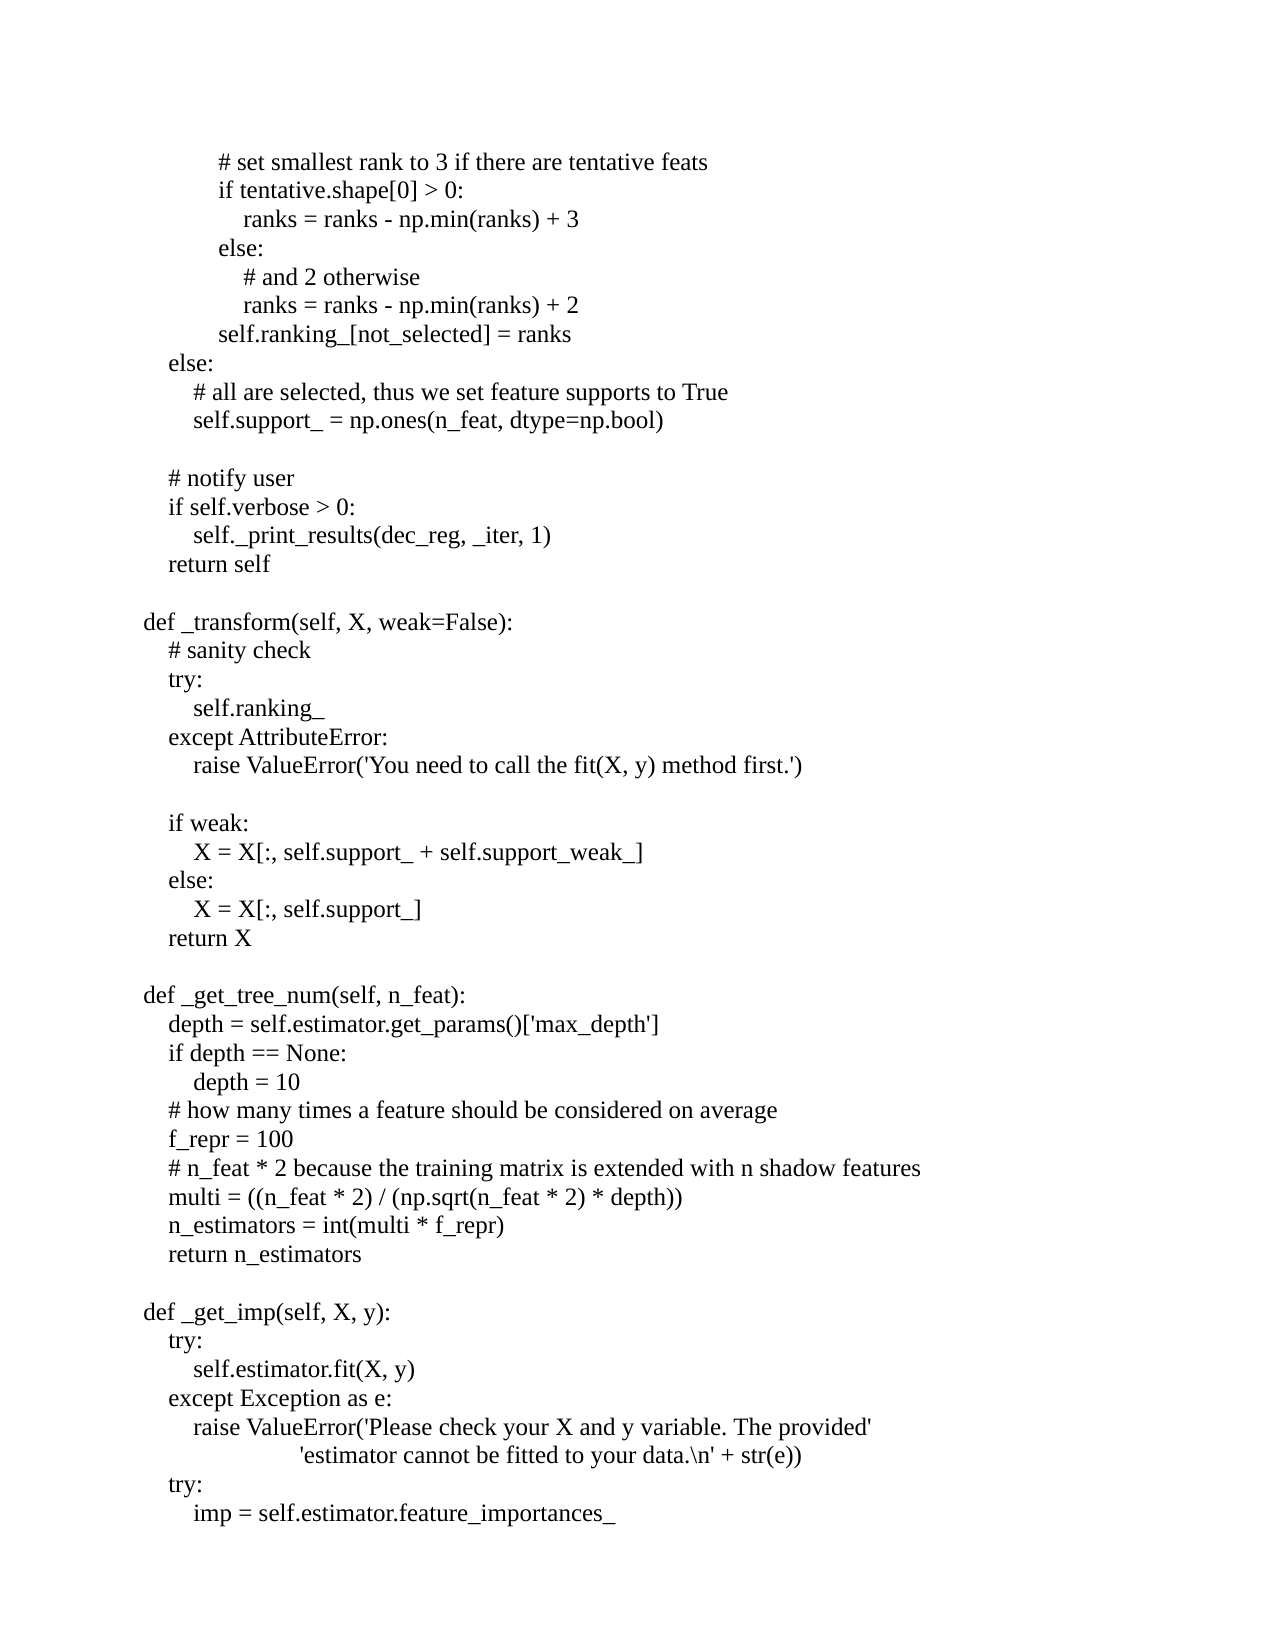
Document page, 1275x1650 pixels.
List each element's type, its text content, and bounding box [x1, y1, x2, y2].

text if tentative.shape[0] > 0: [118, 176, 1157, 204]
text if self.verbose > 0: [118, 492, 1157, 521]
text multi = ((n_feat * 2) / (np.sqrt(n_feat * 2) * depth)) [118, 1182, 1157, 1211]
text imp = self.estimator.feature_importances_ [118, 1498, 1157, 1527]
text # and 2 otherwise [118, 262, 1157, 291]
text return self [118, 549, 1157, 578]
text self.support_ = np.ones(n_feat, dtype=np.bool) [118, 406, 1157, 434]
text else: [118, 233, 1157, 262]
text # all are selected, thus we set feature supports to True [118, 377, 1157, 406]
text f_repr = 100 [118, 1124, 1157, 1153]
text # set smallest rank to 3 if there are tentative feats [118, 147, 1157, 176]
text raise ValueError('Please check your X and y variable. The provided' [118, 1412, 1157, 1441]
text # how many times a feature should be considered on average [118, 1096, 1157, 1124]
text else: [118, 348, 1157, 377]
text # n_feat * 2 because the training matrix is extended with n shadow features [118, 1153, 1157, 1182]
text ranks = ranks - np.min(ranks) + 3 [118, 204, 1157, 233]
text # sanity check [118, 636, 1157, 664]
text except AttributeError: [118, 722, 1157, 751]
text else: [118, 866, 1157, 894]
text self._print_results(dec_reg, _iter, 1) [118, 521, 1157, 549]
text X = X[:, self.support_] [118, 894, 1157, 923]
text try: [118, 664, 1157, 693]
text n_estimators = int(multi * f_repr) [118, 1211, 1157, 1239]
text 'estimator cannot be fitted to your data.\n' + str(e)) [118, 1441, 1157, 1469]
text if depth == None: [118, 1038, 1157, 1067]
text if weak: [118, 808, 1157, 837]
text self.estimator.fit(X, y) [118, 1354, 1157, 1383]
text self.ranking_[not_selected] = ranks [118, 319, 1157, 348]
text try: [118, 1326, 1157, 1354]
text return X [118, 923, 1157, 952]
text raise ValueError('You need to call the fit(X, y) method first.') [118, 751, 1157, 779]
text def _get_tree_num(self, n_feat): [118, 981, 1157, 1009]
text try: [118, 1469, 1157, 1498]
text ranks = ranks - np.min(ranks) + 2 [118, 291, 1157, 319]
text depth = 10 [118, 1067, 1157, 1096]
text X = X[:, self.support_ + self.support_weak_] [118, 837, 1157, 866]
text # notify user [118, 463, 1157, 492]
text def _transform(self, X, weak=False): [118, 607, 1157, 636]
text depth = self.estimator.get_params()['max_depth'] [118, 1009, 1157, 1038]
text return n_estimators [118, 1239, 1157, 1268]
text def _get_imp(self, X, y): [118, 1297, 1157, 1326]
text self.ranking_ [118, 693, 1157, 722]
text except Exception as e: [118, 1383, 1157, 1412]
